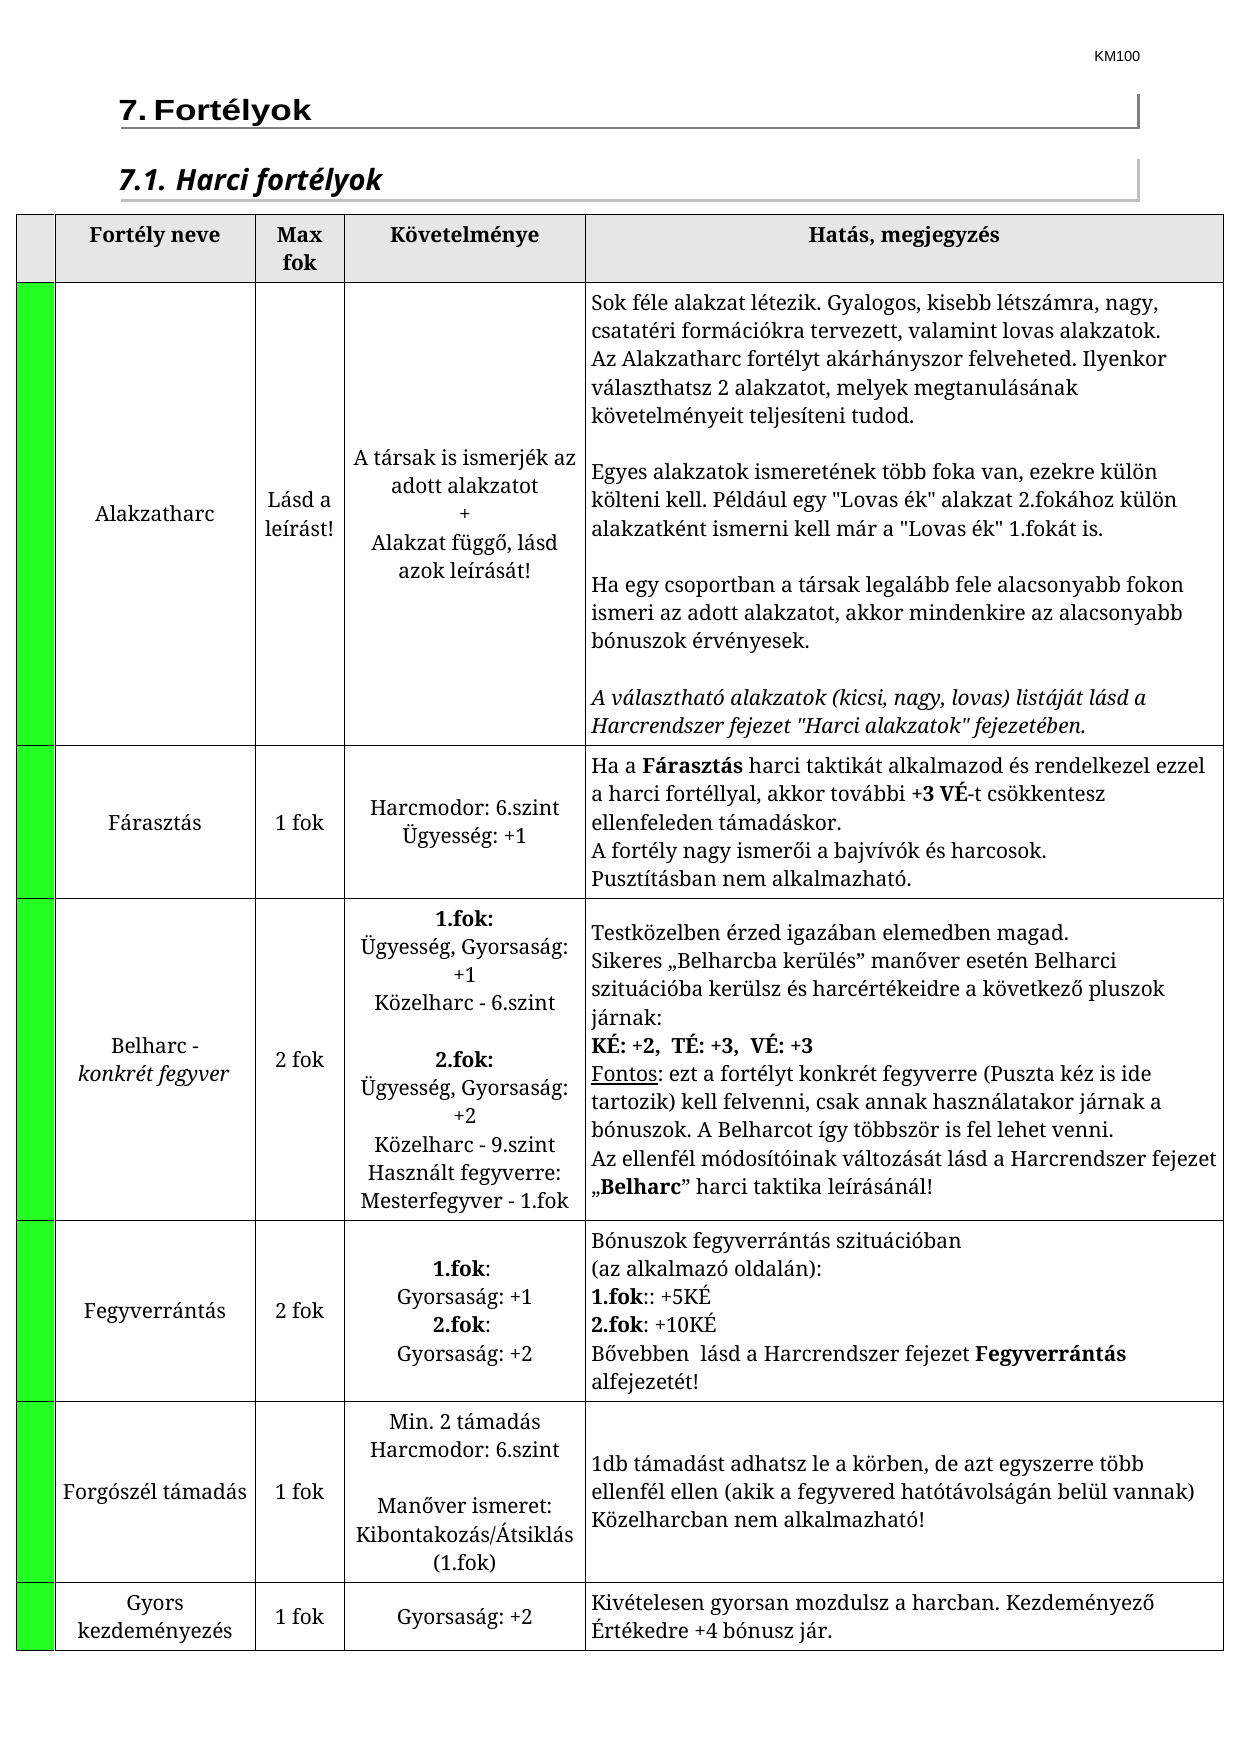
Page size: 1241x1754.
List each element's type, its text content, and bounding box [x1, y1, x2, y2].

table_cell 1 fok [256, 746, 344, 898]
table_cell [17, 1583, 54, 1650]
table_cell 2 fok [256, 1221, 344, 1401]
table_cell 1 fok [256, 1583, 344, 1650]
table_cell Fárasztás [56, 746, 255, 898]
subtitle Fortélyok [118, 94, 1137, 127]
table_cell Lásd a leírást! [256, 283, 344, 745]
table_cell Belharc - konkrét fegyver [56, 899, 255, 1220]
table_header Követelménye [345, 215, 585, 282]
table_cell [17, 899, 54, 1220]
table_cell Forgószél támadás [56, 1402, 255, 1582]
table_cell 1.fok: Gyorsaság: +1 2.fok: Gyorsaság: +2 [345, 1221, 585, 1401]
table_cell [17, 1402, 54, 1582]
table_cell Bónuszok fegyverrántás szituációban (az alkalmazó oldalán): 1.fok:: +5KÉ 2.fok: +10KÉ Bővebben lásd a Harcrendszer fejezet Fegyverrántás alfejezetét! [586, 1221, 1223, 1401]
table_cell Alakzatharc [56, 283, 255, 745]
table_cell [17, 1221, 54, 1401]
table_cell Fegyverrántás [56, 1221, 255, 1401]
table_cell 2 fok [256, 899, 344, 1220]
subtitle Harci fortélyok [118, 159, 1137, 199]
table_cell A társak is ismerjék az adott alakzatot + Alakzat függő, lásd azok leírását! [345, 283, 585, 745]
table_cell Harcmodor: 6.szint Ügyesség: +1 [345, 746, 585, 898]
table_cell 1 fok [256, 1402, 344, 1582]
table_header [17, 215, 54, 282]
table_cell Kivételesen gyorsan mozdulsz a harcban. Kezdeményező Értékedre +4 bónusz jár. [586, 1583, 1223, 1650]
table_cell [17, 746, 54, 898]
table_cell Sok féle alakzat létezik. Gyalogos, kisebb létszámra, nagy, csatatéri formációkra tervezett, valamint lovas alakzatok. Az Alakzatharc fortélyt akárhányszor felveheted. Ilyenkor választhatsz 2 alakzatot, melyek megtanulásának követelményeit teljesíteni tudod. Egyes alakzatok ismeretének több foka van, ezekre külön költeni kell. Például egy "Lovas ék" alakzat 2.fokához külön alakzatként ismerni kell már a "Lovas ék" 1.fokát is. Ha egy csoportban a társak legalább fele alacsonyabb fokon ismeri az adott alakzatot, akkor mindenkire az alacsonyabb bónuszok érvényesek. A választható alakzatok (kicsi, nagy, lovas) listáját lásd a Harcrendszer fejezet "Harci alakzatok" fejezetében. [586, 283, 1223, 745]
table_cell 1db támadást adhatsz le a körben, de azt egyszerre több ellenfél ellen (akik a fegyvered hatótávolságán belül vannak) Közelharcban nem alkalmazható! [586, 1402, 1223, 1582]
table_cell 1.fok: Ügyesség, Gyorsaság: +1 Közelharc - 6.szint 2.fok: Ügyesség, Gyorsaság: +2 Közelharc - 9.szint Használt fegyverre: Mesterfegyver - 1.fok [345, 899, 585, 1220]
table_header Max fok [256, 215, 344, 282]
table_cell [17, 283, 54, 745]
table_cell Gyorsaság: +2 [345, 1583, 585, 1650]
table_cell Min. 2 támadás Harcmodor: 6.szint Manőver ismeret: Kibontakozás/Átsiklás (1.fok) [345, 1402, 585, 1582]
table_header Fortély neve [56, 215, 255, 282]
table_header Hatás, megjegyzés [586, 215, 1223, 282]
table_cell Testközelben érzed igazában elemedben magad. Sikeres „Belharcba kerülés” manőver esetén Belharci szituációba kerülsz és harcértékeidre a következő pluszok járnak: KÉ: +2, TÉ: +3, VÉ: +3 Fontos: ezt a fortélyt konkrét fegyverre (Puszta kéz is ide tartozik) kell felvenni, csak annak használatakor járnak a bónuszok. A Belharcot így többször is fel lehet venni. Az ellenfél módosítóinak változását lásd a Harcrendszer fejezet „Belharc” harci taktika leírásánál! [586, 899, 1223, 1220]
table_cell Ha a Fárasztás harci taktikát alkalmazod és rendelkezel ezzel a harci fortéllyal, akkor további +3 VÉ-t csökkentesz ellenfeleden támadáskor. A fortély nagy ismerői a bajvívók és harcosok. Pusztításban nem alkalmazható. [586, 746, 1223, 898]
table_cell Gyors kezdeményezés [56, 1583, 255, 1650]
